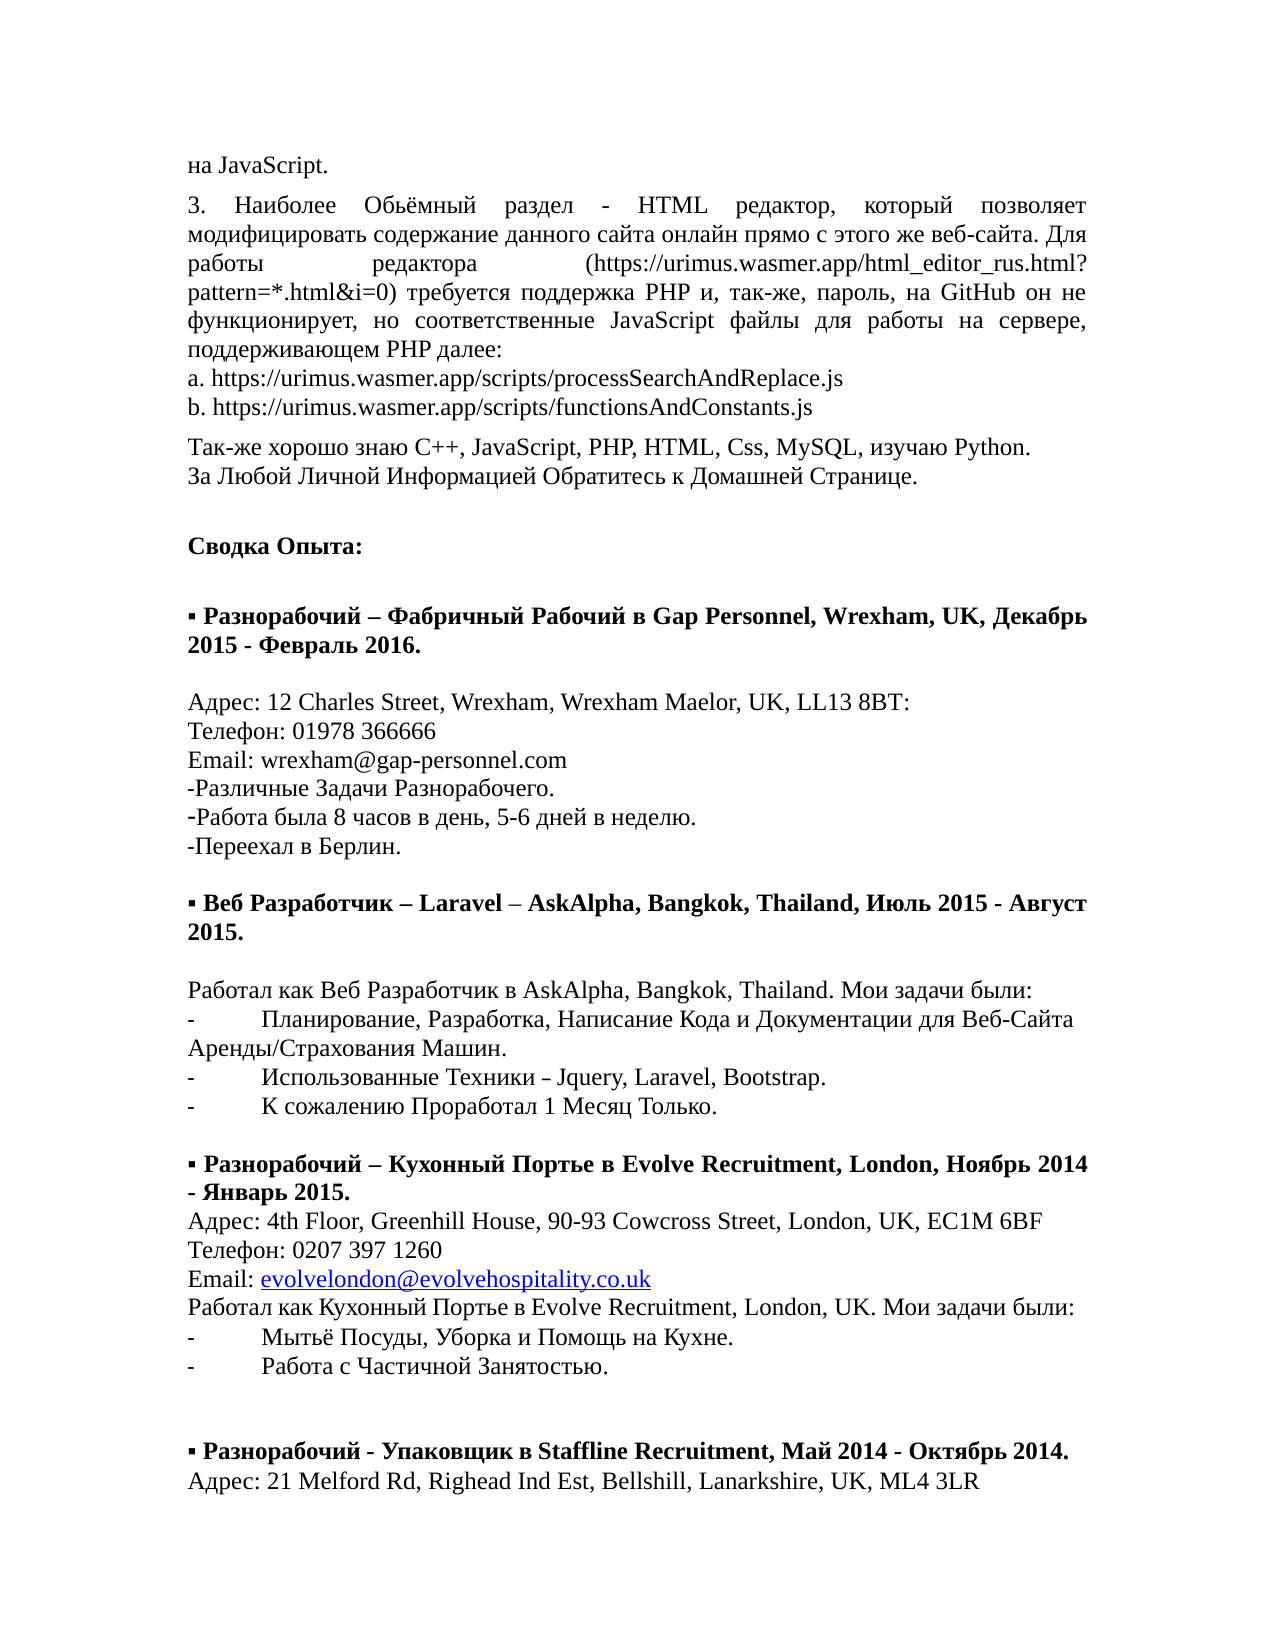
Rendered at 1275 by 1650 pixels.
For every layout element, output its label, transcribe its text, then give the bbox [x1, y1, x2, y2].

text ▪ Разнорабочий - Упаковщик в Staffline Recruitment, Май 2014 - Октябрь 2014. [187, 1436, 1087, 1466]
text a. https://urimus.wasmer.app/scripts/processSearchAndReplace.js [187, 363, 1087, 392]
text Телефон: 01978 366666 [187, 716, 1087, 745]
text - Мытьё Посуды, Уборка и Помощь на Кухне. [187, 1322, 1087, 1351]
text Сводка Опыта: [187, 531, 1087, 560]
text ▪ Разнорабочий – Фабричный Рабочий в Gap Personnel, Wrexham, UK, Декабрь 2015 - Февраль 2016. [187, 601, 1087, 658]
text - Работа с Частичной Занятостью. [187, 1351, 1087, 1379]
text на JavaScript. [187, 150, 1087, 179]
text Адрес: 21 Melford Rd, Righead Ind Est, Bellshill, Lanarkshire, UK, ML4 3LR [187, 1466, 1087, 1494]
text Работал как Кухонный Портье в Evolve Recruitment, London, UK. Мои задачи были: [187, 1292, 1087, 1322]
text b. https://urimus.wasmer.app/scripts/functionsAndConstants.js [187, 392, 1087, 421]
text Телефон: 0207 397 1260 [187, 1235, 1087, 1264]
text - Использованные Техники – Jquery, Laravel, Bootstrap. [187, 1062, 1087, 1091]
text ▪ Разнорабочий – Кухонный Портье в Evolve Recruitment, London, Ноябрь 2014 - Январь 2015. [187, 1149, 1087, 1206]
text Адрес: 12 Charles Street, Wrexham, Wrexham Maelor, UK, LL13 8BT: [187, 687, 1087, 716]
text Email: wrexham@gap-personnel.com [187, 745, 1087, 773]
text Адрес: 4th Floor, Greenhill House, 90-93 Cowcross Street, London, UK, EC1M 6BF [187, 1206, 1087, 1235]
list Переехал в Берлин. [187, 831, 1087, 860]
text - К сожалению Проработал 1 Месяц Только. [187, 1091, 1087, 1120]
text Так-же хорошо знаю C++, JavaScript, PHP, HTML, Css, MySQL, изучаю Python. [187, 432, 1087, 461]
text Email: evolvelondon@evolvehospitality.co.uk [187, 1264, 1087, 1292]
text ▪ Веб Разработчик – Laravel – AskAlpha, Bangkok, Thailand, Июль 2015 - Август 2015. [187, 888, 1087, 946]
text 3. Наиболее Обьёмный раздел - HTML редактор, который позволяет модифицировать содержание данного сайта онлайн прямо с этого же веб-сайта. Для работы редактора (https://urimus.wasmer.app/html_editor_rus.html?pattern=*.html&i=0) требуется поддержка PHP и, так-же, пароль, на GitHub он не функционирует, но соответственные JavaScript файлы для работы на сервере, поддерживающем PHP далее: [187, 191, 1087, 363]
list Работа была 8 часов в день, 5-6 дней в неделю. [187, 802, 1087, 831]
text Работал как Веб Разработчик в AskAlpha, Bangkok, Thailand. Мои задачи были: [187, 975, 1087, 1004]
text - Планирование, Разработка, Написание Кода и Документации для Веб-Сайта Аренды/Страхования Машин. [187, 1004, 1087, 1062]
text За Любой Личной Информацией Обратитесь к Домашней Странице. [187, 461, 1087, 490]
list Различные Задачи Разнорабочего. [187, 773, 1087, 802]
